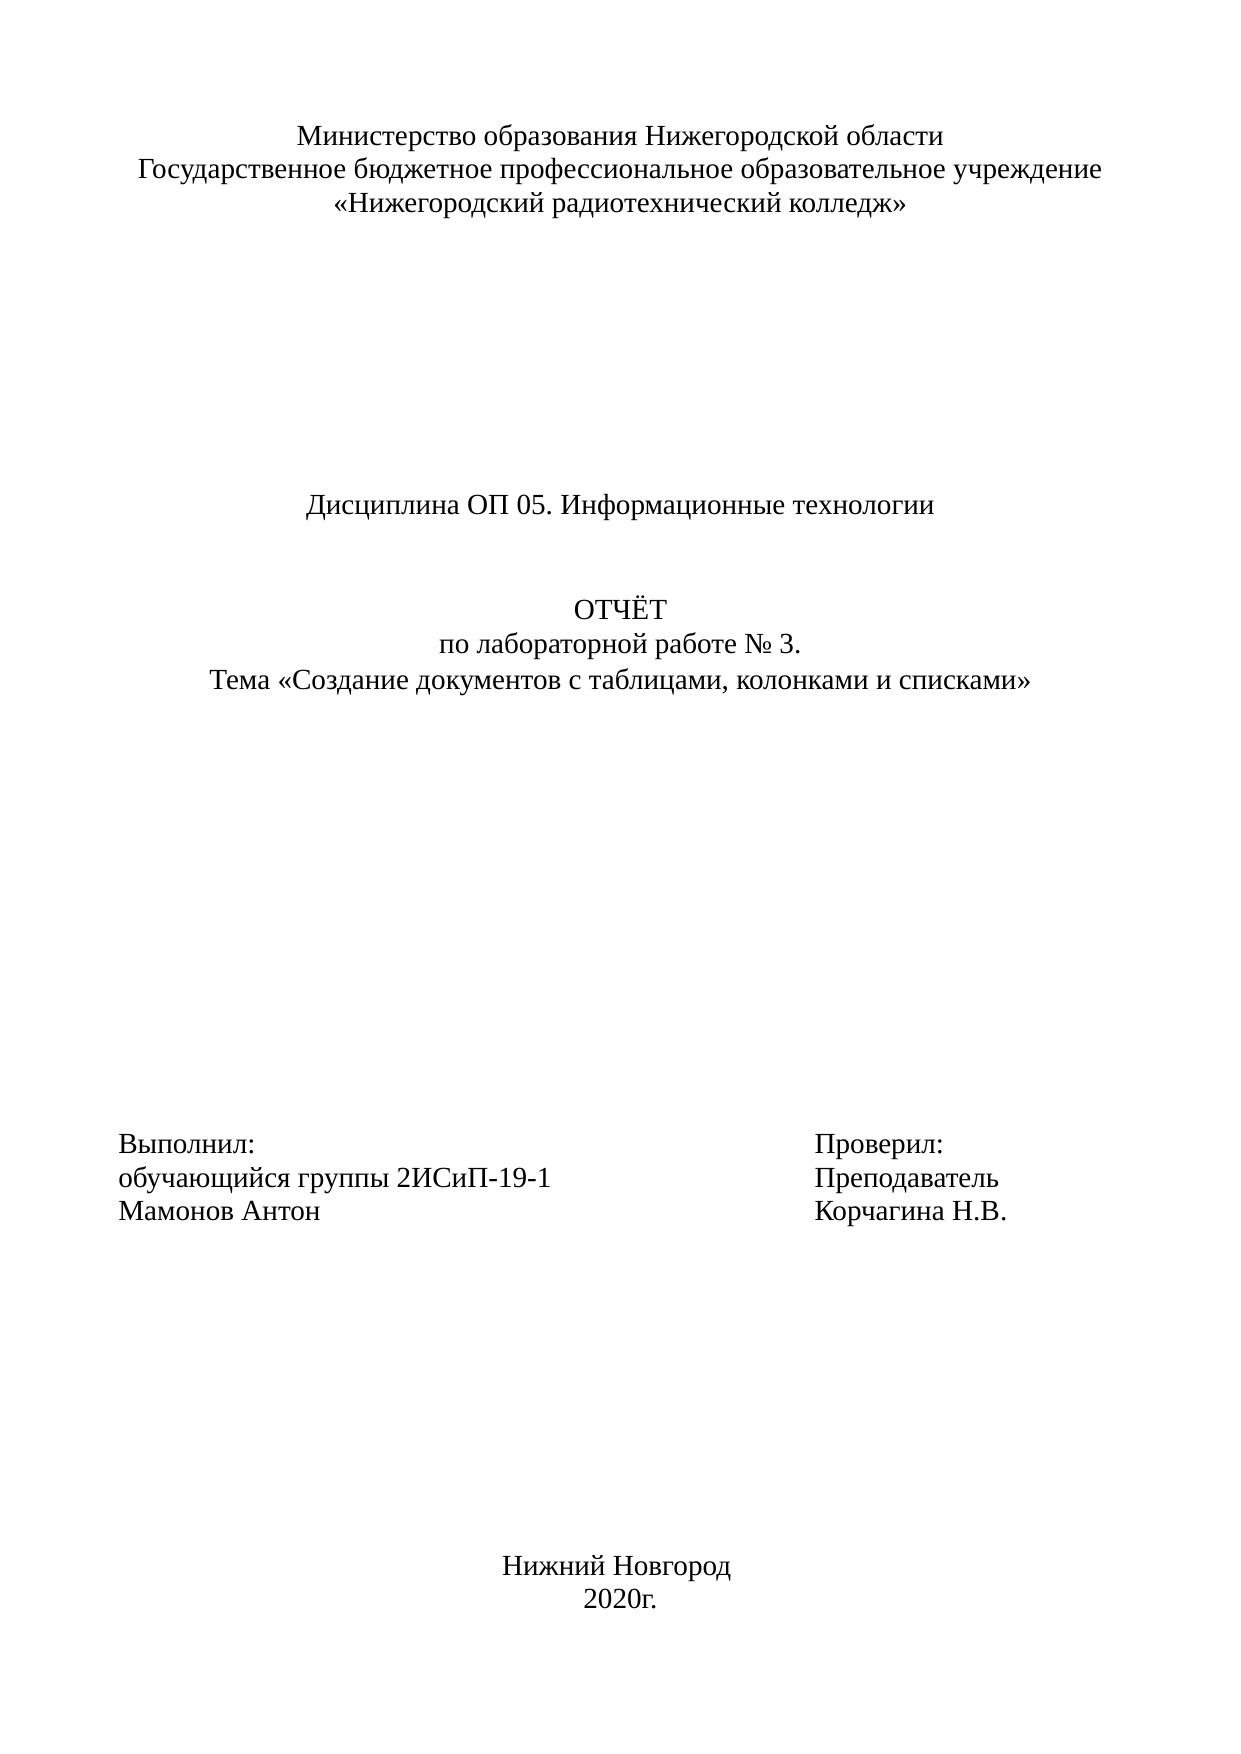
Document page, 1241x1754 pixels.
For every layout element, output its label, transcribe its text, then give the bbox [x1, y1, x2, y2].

text Мамонов Антон Корчагина Н.В. [118, 1193, 1122, 1227]
text Министерство образования Нижегородской области [118, 118, 1122, 152]
text «Нижегородский радиотехнический колледж» [118, 185, 1122, 219]
text Выполнил: Проверил: [118, 1126, 1122, 1160]
text Государственное бюджетное профессиональное образовательное учреждение [118, 152, 1122, 185]
subtitle Тема «Создание документов с таблицами, колонками и списками» [118, 662, 1122, 696]
text ОТЧЁТ [118, 592, 1122, 626]
text обучающийся группы 2ИСиП-19-1 Преподаватель [118, 1160, 1122, 1193]
text Дисциплина ОП 05. Информационные технологии [118, 487, 1122, 521]
text Нижний Новгород [118, 1548, 1122, 1582]
text по лабораторной работе № 3. [118, 626, 1122, 659]
text 2020г. [118, 1582, 1122, 1615]
